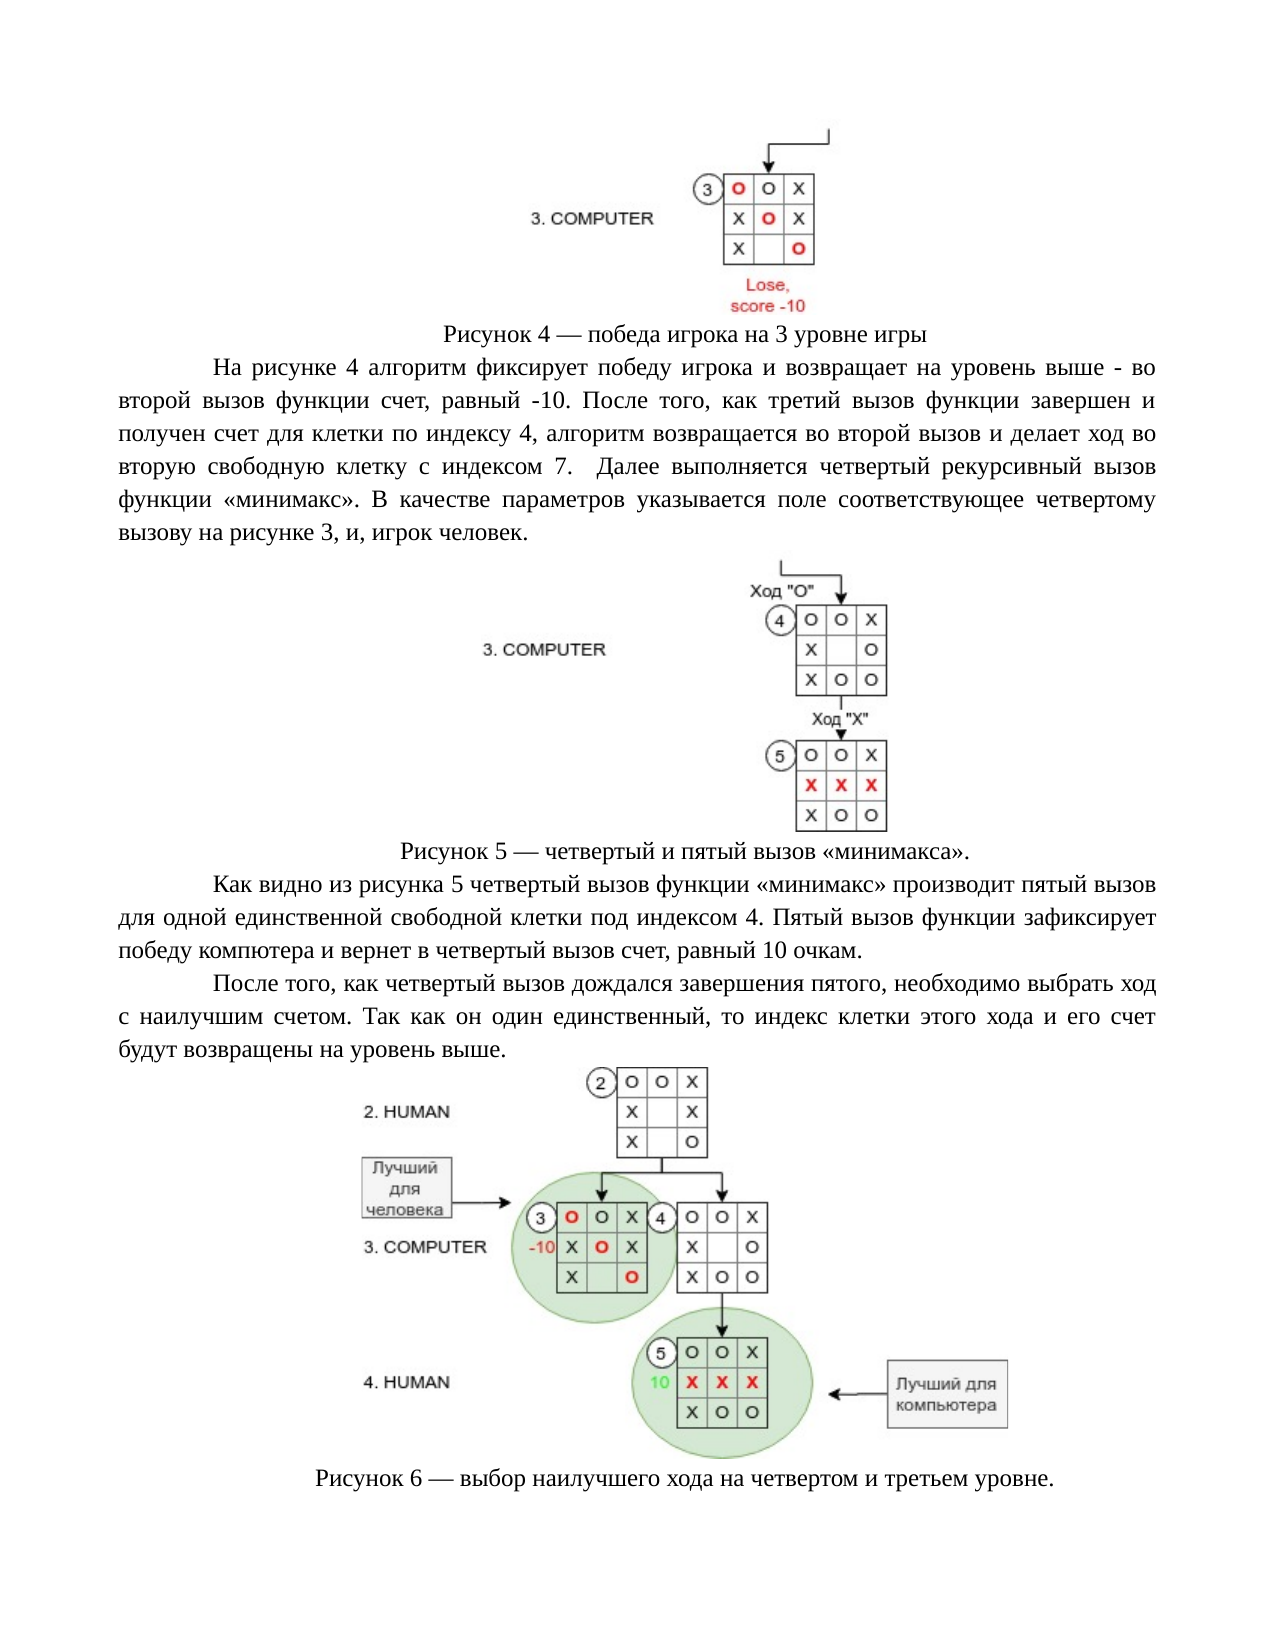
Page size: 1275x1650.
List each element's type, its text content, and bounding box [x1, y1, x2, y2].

text На рисунке 4 алгоритм фиксирует победу игрока и возвращает на уровень выше - во второй вызов функции счет, равный -10. После того, как третий вызов функции завершен и получен счет для клетки по индексу 4, алгоритм возвращается во второй вызов и делает ход во вторую свободную клетку с индексом 7. Далее выполняется четвертый рекурсивный вызов функции «минимакс». В качестве параметров указывается поле соответствующее четвертому вызову на рисунке 3, и, игрок человек. [118, 352, 1157, 546]
text Рисунок 4 — победа игрока на 3 уровне игры [118, 319, 1157, 348]
picture [361, 1067, 1009, 1459]
text Как видно из рисунка 5 четвертый вызов функции «минимакс» производит пятый вызов для одной единственной свободной клетки под индексом 4. Пятый вызов функции зафиксирует победу компютера и вернет в четвертый вызов счет, равный 10 очкам. [118, 869, 1157, 964]
text Рисунок 6 — выбор наилучшего хода на четвертом и третьем уровне. [118, 1463, 1157, 1492]
text Рисунок 5 — четвертый и пятый вызов «минимакса». [118, 836, 1157, 865]
text После того, как четвертый вызов дождался завершения пятого, необходимо выбрать ход с наилучшим счетом. Так как он один единственный, то индекс клетки этого хода и его счет будут возвращены на уровень выше. [118, 968, 1157, 1063]
picture [528, 118, 842, 315]
picture [481, 550, 889, 832]
